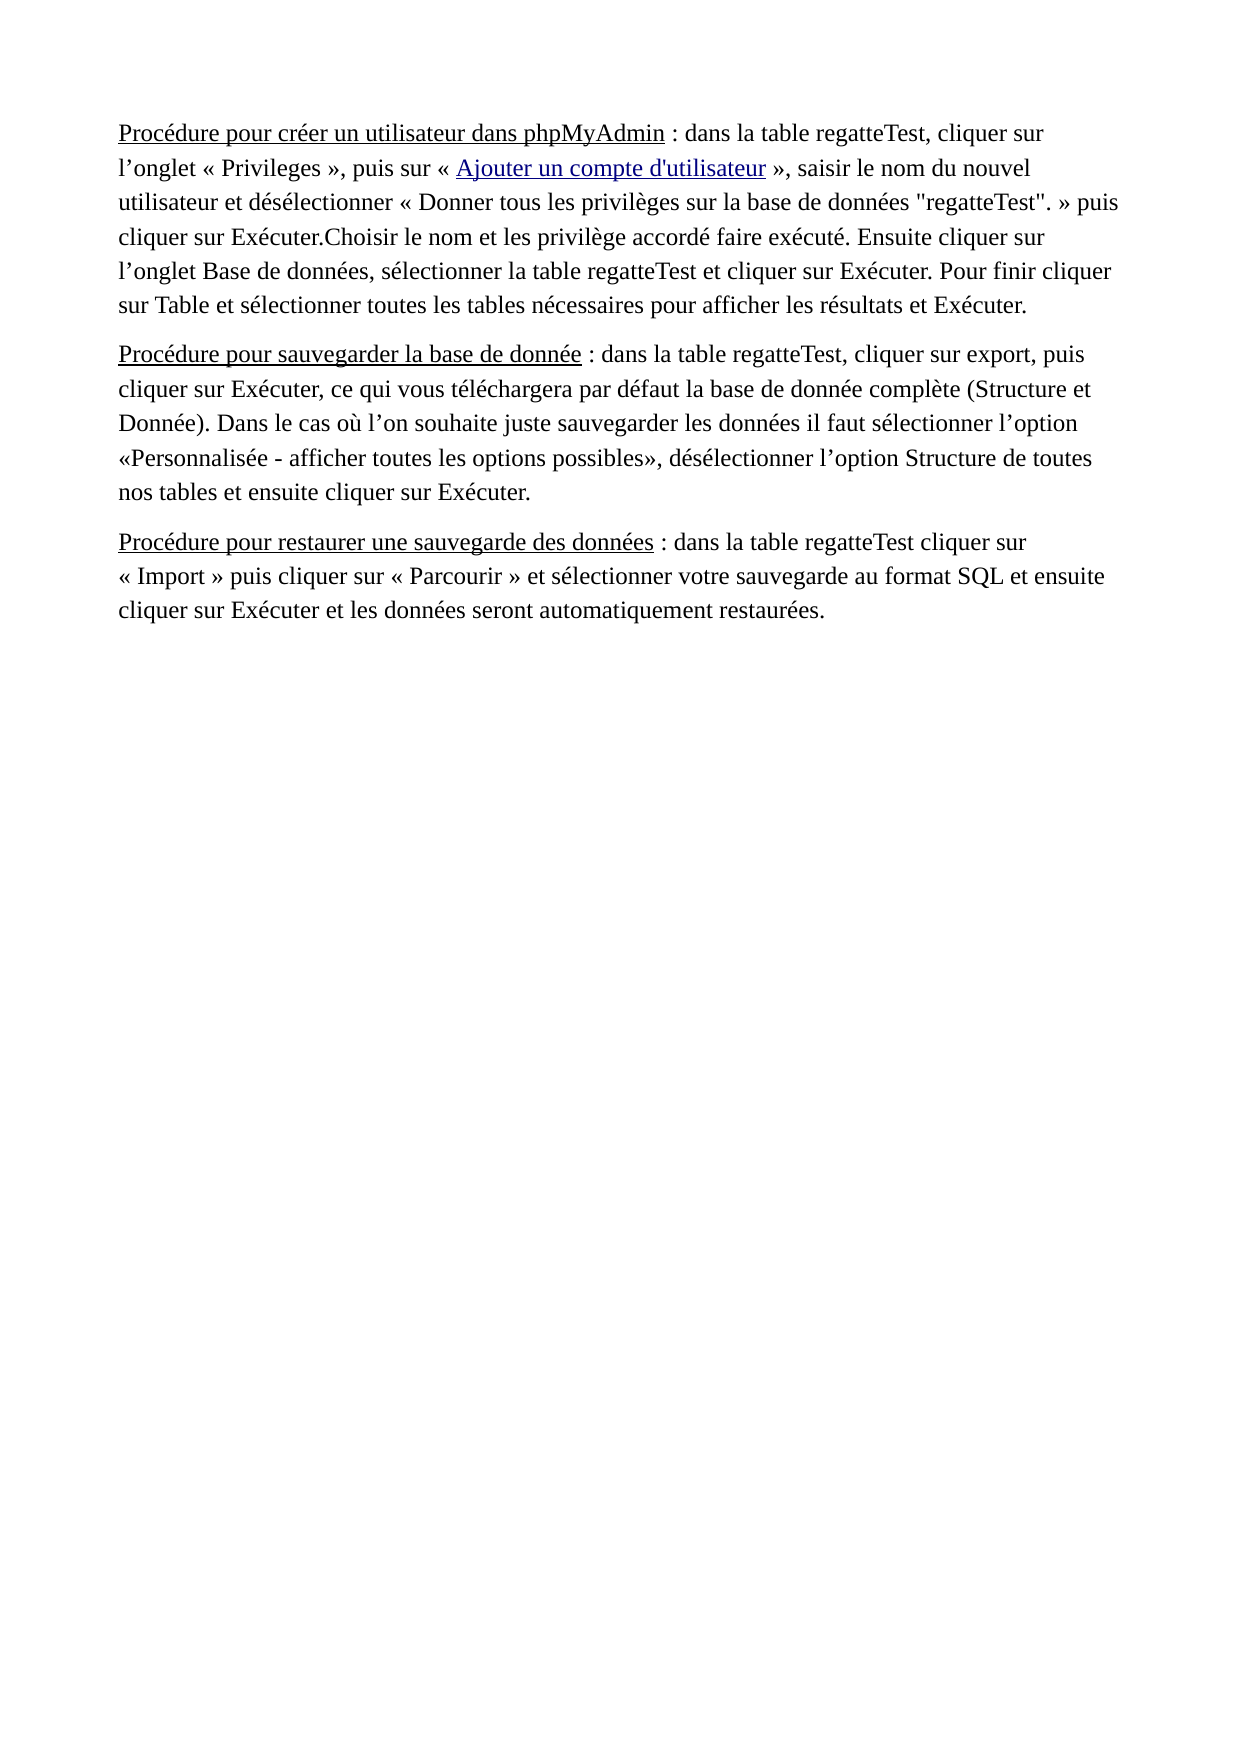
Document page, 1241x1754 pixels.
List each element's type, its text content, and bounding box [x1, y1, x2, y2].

text Procédure pour restaurer une sauvegarde des données : dans la table regatteTest cliquer sur « Import » puis cliquer sur « Parcourir » et sélectionner votre sauvegarde au format SQL et ensuite cliquer sur Exécuter et les données seront automatiquement restaurées. [118, 527, 1122, 624]
text Procédure pour créer un utilisateur dans phpMyAdmin : dans la table regatteTest, cliquer sur l’onglet « Privileges », puis sur « Ajouter un compte d'utilisateur », saisir le nom du nouvel utilisateur et désélectionner « Donner tous les privilèges sur la base de données "regatteTest". » puis cliquer sur Exécuter.Choisir le nom et les privilège accordé faire exécuté. Ensuite cliquer sur l’onglet Base de données, sélectionner la table regatteTest et cliquer sur Exécuter. Pour finir cliquer sur Table et sélectionner toutes les tables nécessaires pour afficher les résultats et Exécuter. [118, 118, 1122, 319]
text Procédure pour sauvegarder la base de donnée : dans la table regatteTest, cliquer sur export, puis cliquer sur Exécuter, ce qui vous téléchargera par défaut la base de donnée complète (Structure et Donnée). Dans le cas où l’on souhaite juste sauvegarder les données il faut sélectionner l’option «Personnalisée - afficher toutes les options possibles», désélectionner l’option Structure de toutes nos tables et ensuite cliquer sur Exécuter. [118, 339, 1122, 506]
